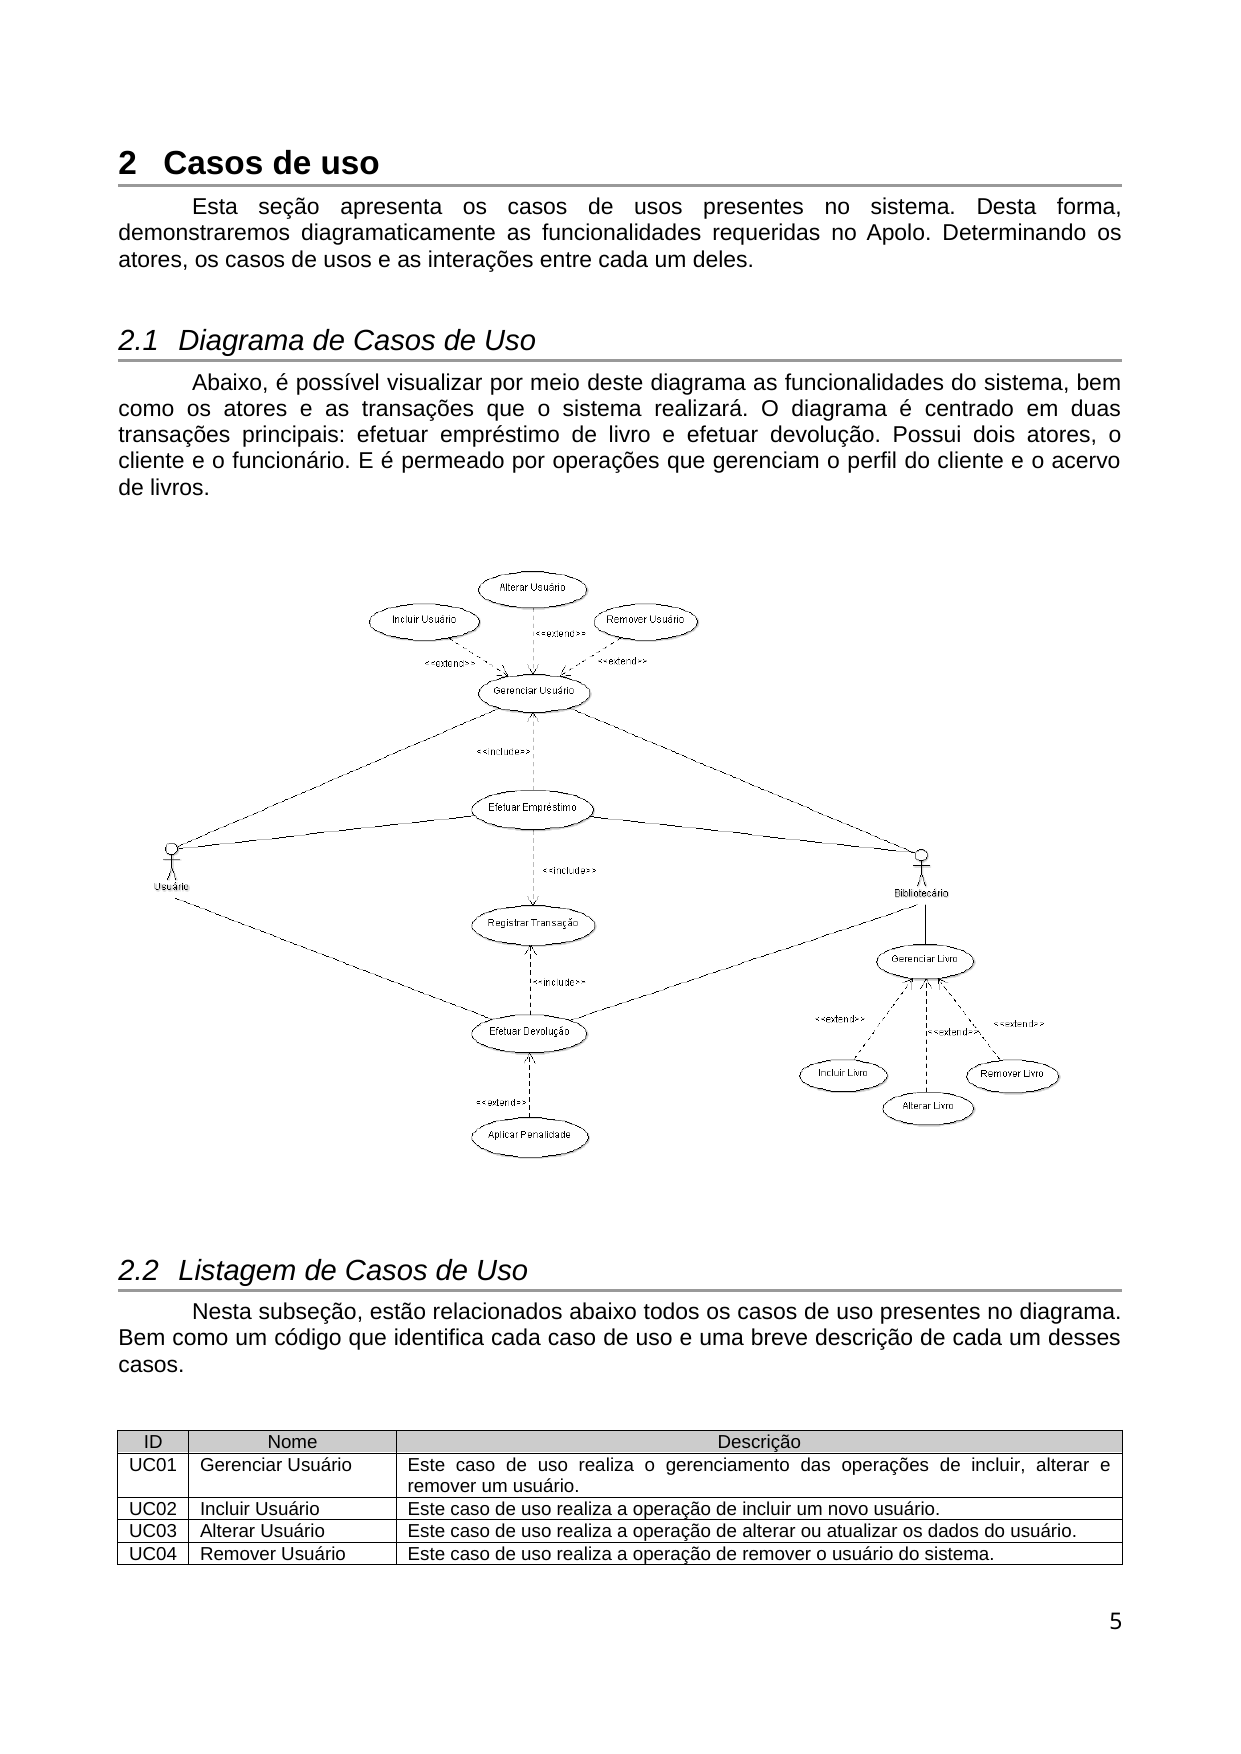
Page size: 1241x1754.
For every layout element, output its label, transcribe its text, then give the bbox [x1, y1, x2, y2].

table_cell Alterar Usuário [189, 1520, 396, 1542]
table_header Nome [189, 1431, 396, 1452]
picture [118, 526, 1123, 1202]
table_cell Este caso de uso realiza a operação de remover o usuário do sistema. [397, 1543, 1122, 1564]
text Nesta subseção, estão relacionados abaixo todos os casos de uso presentes no diagrama. Bem como um código que identifica cada caso de uso e uma breve descrição de cada um desses casos. [118, 1298, 1122, 1377]
subtitle Casos de uso [118, 143, 1122, 184]
table_cell Este caso de uso realiza a operação de incluir um novo usuário. [397, 1498, 1122, 1519]
subtitle Diagrama de Casos de Uso [118, 323, 1122, 359]
table_header Descrição [397, 1431, 1122, 1452]
table_header ID [118, 1431, 188, 1452]
subtitle Listagem de Casos de Uso [118, 1253, 1122, 1289]
text Esta seção apresenta os casos de usos presentes no sistema. Desta forma, demonstraremos diagramaticamente as funcionalidades requeridas no Apolo. Determinando os atores, os casos de usos e as interações entre cada um deles. [118, 193, 1122, 272]
table_cell UC02 [118, 1498, 188, 1519]
table_cell UC04 [118, 1543, 188, 1564]
table_cell Este caso de uso realiza o gerenciamento das operações de incluir, alterar e remover um usuário. [397, 1454, 1122, 1497]
table_cell UC01 [118, 1454, 188, 1497]
table_cell Este caso de uso realiza a operação de alterar ou atualizar os dados do usuário. [397, 1520, 1122, 1542]
table_cell UC03 [118, 1520, 188, 1542]
table_cell Gerenciar Usuário [189, 1454, 396, 1497]
table_cell Remover Usuário [189, 1543, 396, 1564]
text Abaixo, é possível visualizar por meio deste diagrama as funcionalidades do sistema, bem como os atores e as transações que o sistema realizará. O diagrama é centrado em duas transações principais: efetuar empréstimo de livro e efetuar devolução. Possui dois atores, o cliente e o funcionário. E é permeado por operações que gerenciam o perfil do cliente e o acervo de livros. [118, 368, 1122, 500]
table_cell Incluir Usuário [189, 1498, 396, 1519]
